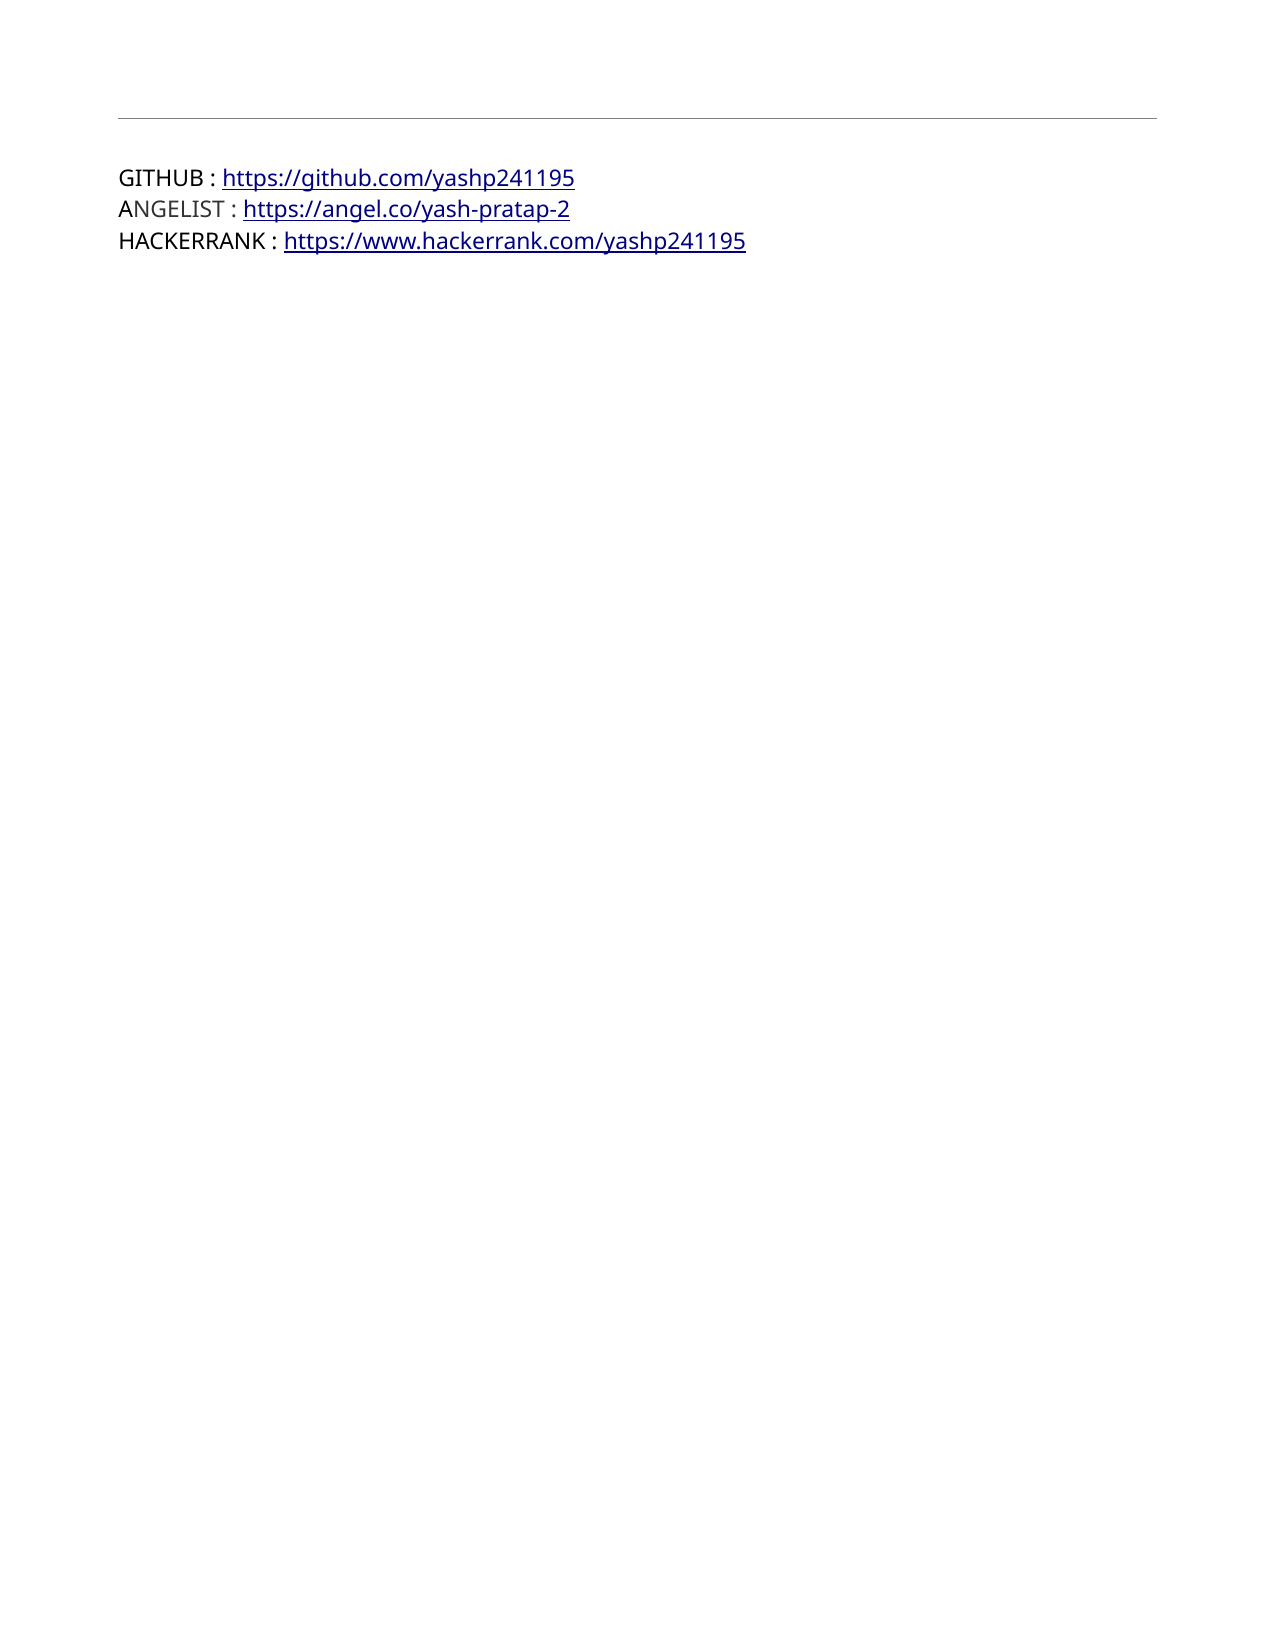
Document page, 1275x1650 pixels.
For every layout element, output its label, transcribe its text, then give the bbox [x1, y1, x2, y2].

text ANGELIST : https://angel.co/yash-pratap-2 [118, 193, 1157, 225]
text HACKERRANK : https://www.hackerrank.com/yashp241195 [118, 225, 1157, 256]
text GITHUB : https://github.com/yashp241195 [118, 162, 1157, 193]
